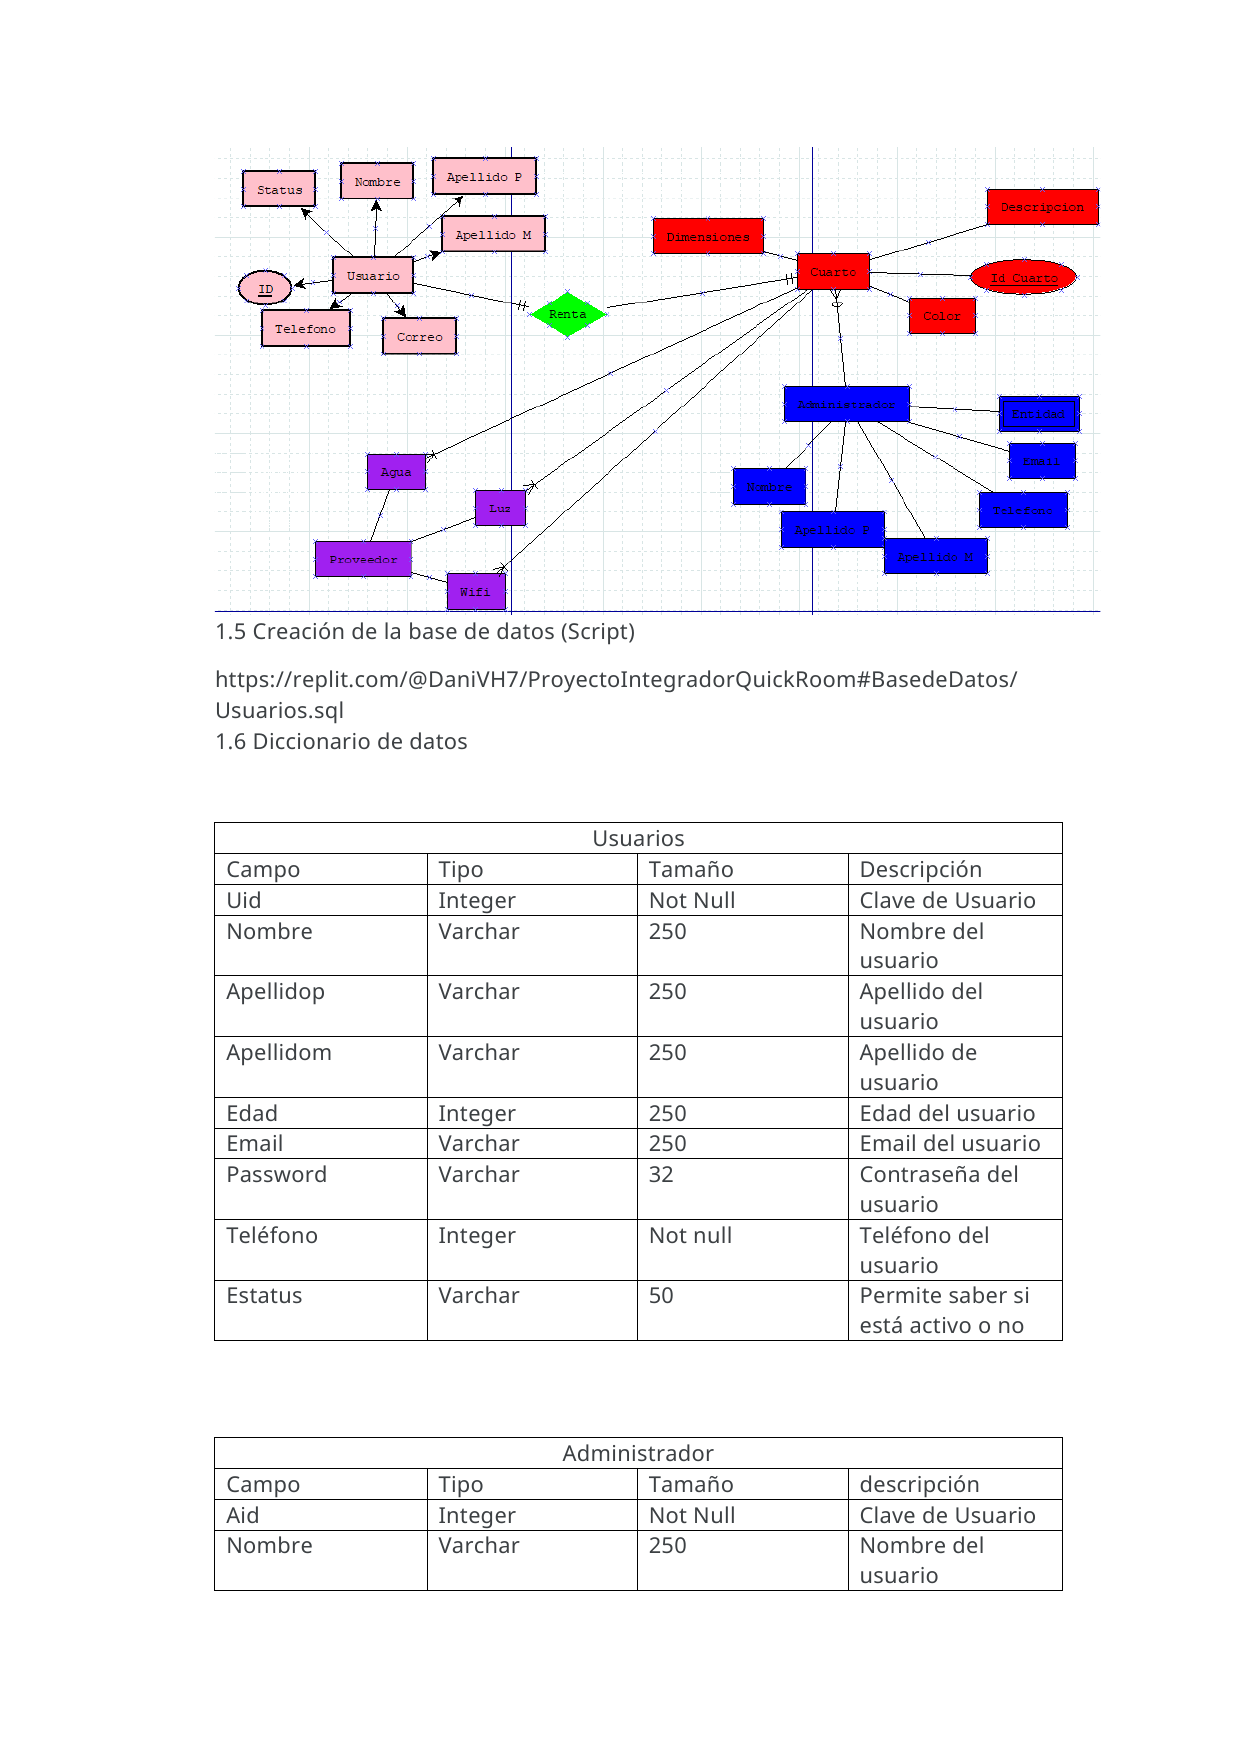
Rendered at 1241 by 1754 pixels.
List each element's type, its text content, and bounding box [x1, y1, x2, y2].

table_cell Not Null [638, 1500, 848, 1529]
table_cell Varchar [428, 1531, 637, 1590]
table_cell Varchar [428, 916, 637, 975]
table_cell Clave de Usuario [849, 885, 1062, 915]
table_header Usuarios [215, 823, 1062, 853]
table_cell Integer [428, 1220, 637, 1279]
table_cell Descripción [849, 854, 1062, 884]
table_cell Tamaño [638, 1469, 848, 1499]
table_cell Nombre del usuario [849, 1531, 1062, 1590]
table_cell Nombre [215, 1531, 427, 1590]
table_cell 250 [638, 1098, 848, 1127]
table_cell Clave de Usuario [849, 1500, 1062, 1529]
table_cell descripción [849, 1469, 1062, 1499]
table_cell Uid [215, 885, 427, 915]
list 1.5 Creación de la base de datos (Script) [215, 615, 1063, 646]
table_cell Teléfono del usuario [849, 1220, 1062, 1279]
table_cell Apellidop [215, 976, 427, 1036]
table_cell Tipo [428, 854, 637, 884]
table_cell Varchar [428, 1037, 637, 1097]
table_cell Integer [428, 1098, 637, 1127]
table_cell Aid [215, 1500, 427, 1529]
list https://replit.com/@DaniVH7/ProyectoIntegradorQuickRoom#BasedeDatos/Usuarios.sql 1.6 Diccionario de datos [215, 664, 1063, 756]
table_cell 250 [638, 1531, 848, 1590]
table_cell Edad [215, 1098, 427, 1127]
table_cell Nombre [215, 916, 427, 975]
table_cell 32 [638, 1159, 848, 1219]
table_cell Email del usuario [849, 1129, 1062, 1158]
table_cell Estatus [215, 1281, 427, 1340]
table_cell Nombre del usuario [849, 916, 1062, 975]
table_cell Not null [638, 1220, 848, 1279]
table_cell Apellido de usuario [849, 1037, 1062, 1097]
table_cell Integer [428, 885, 637, 915]
table_cell Varchar [428, 1129, 637, 1158]
table_cell Varchar [428, 1281, 637, 1340]
table_cell Apellido del usuario [849, 976, 1062, 1036]
table_cell Contraseña del usuario [849, 1159, 1062, 1219]
table_cell 250 [638, 916, 848, 975]
table_cell Tipo [428, 1469, 637, 1499]
table_cell Tamaño [638, 854, 848, 884]
table_cell 50 [638, 1281, 848, 1340]
table_cell 250 [638, 1129, 848, 1158]
table_header Administrador [215, 1438, 1062, 1468]
table_cell Campo [215, 854, 427, 884]
table_cell Varchar [428, 976, 637, 1036]
table_cell Apellidom [215, 1037, 427, 1097]
table_cell Password [215, 1159, 427, 1219]
table_cell Varchar [428, 1159, 637, 1219]
table_cell Edad del usuario [849, 1098, 1062, 1127]
table_cell Not Null [638, 885, 848, 915]
table_cell Permite saber si está activo o no [849, 1281, 1062, 1340]
table_cell 250 [638, 976, 848, 1036]
table_cell Teléfono [215, 1220, 427, 1279]
table_cell 250 [638, 1037, 848, 1097]
table_cell Email [215, 1129, 427, 1158]
table_cell Campo [215, 1469, 427, 1499]
table_cell Integer [428, 1500, 637, 1529]
